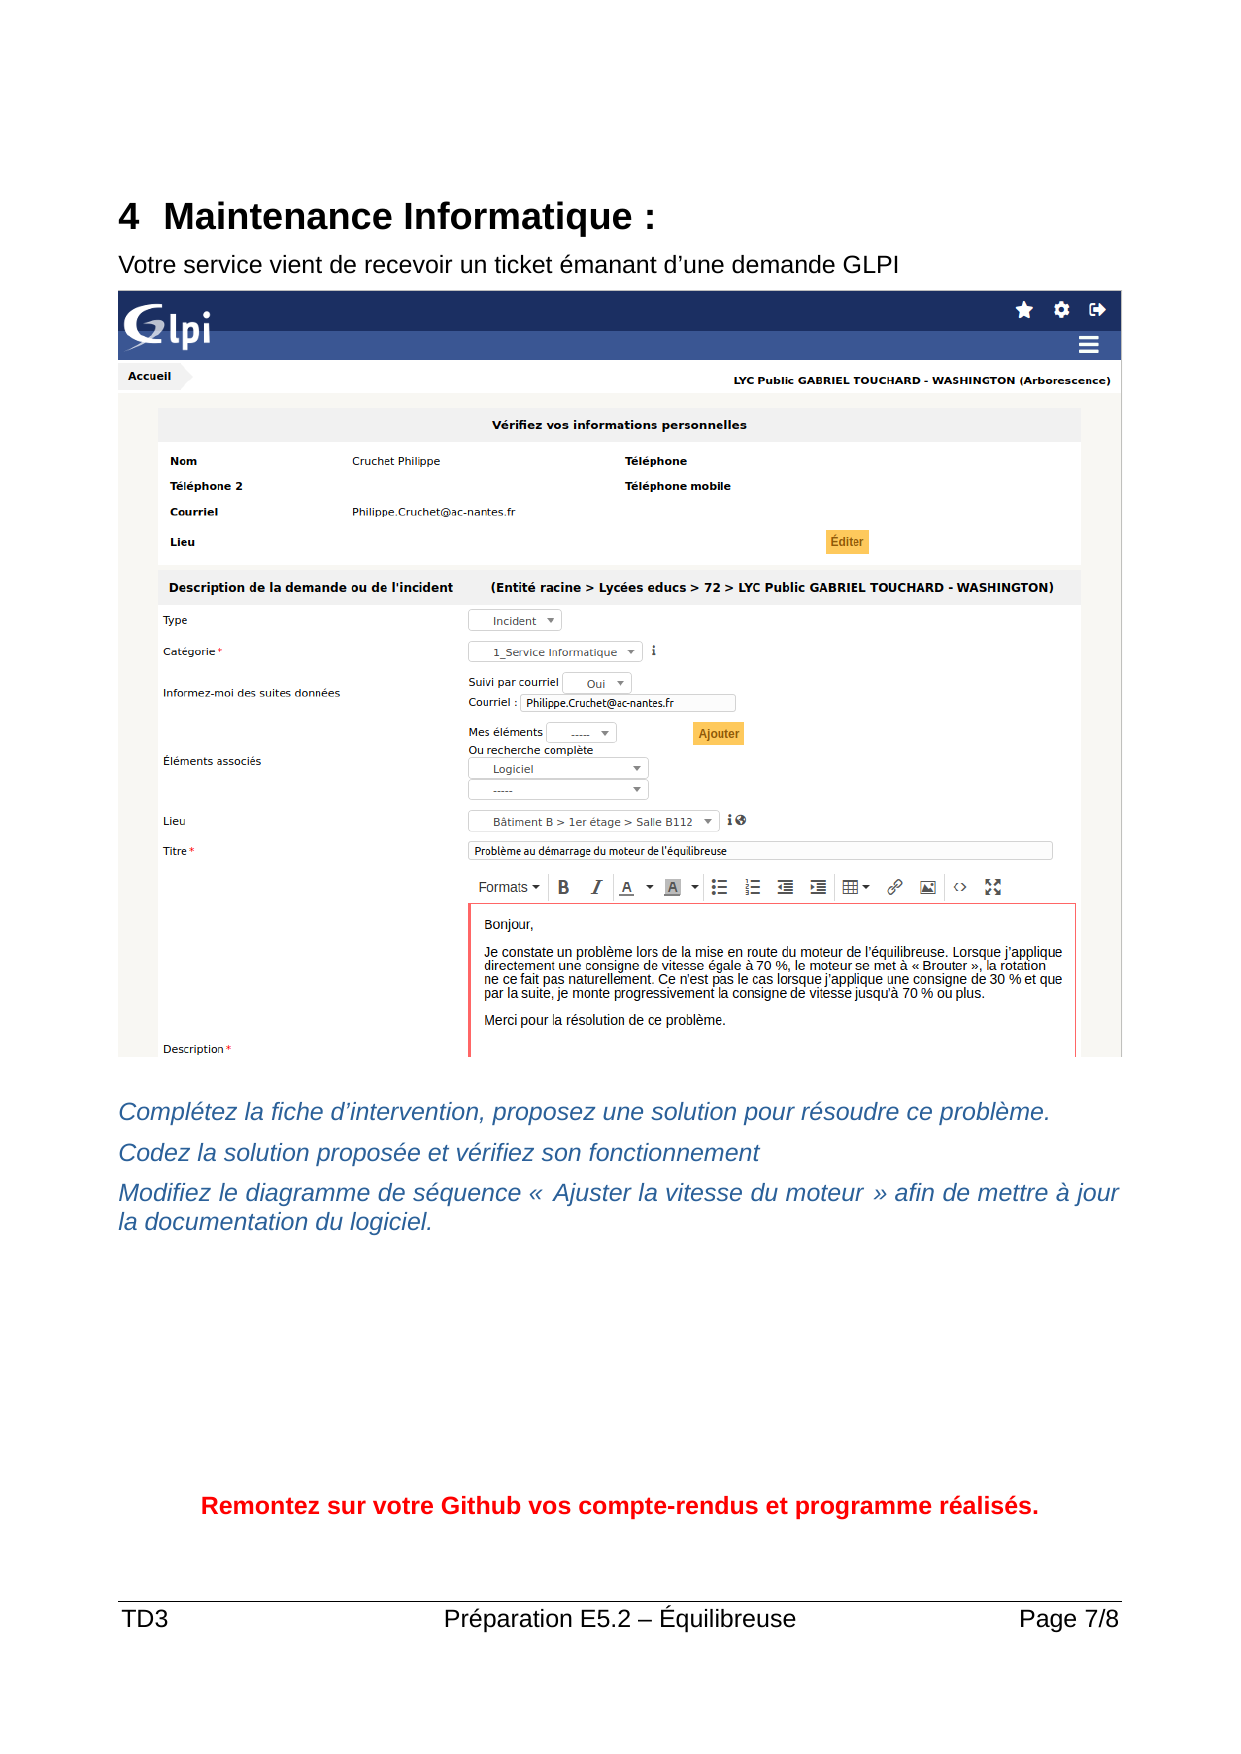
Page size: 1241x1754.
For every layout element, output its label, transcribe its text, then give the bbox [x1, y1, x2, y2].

text Modifiez le diagramme de séquence « Ajuster la vitesse du moteur » afin de mettre à jour la documentation du logiciel. [118, 1178, 1122, 1236]
text Remontez sur votre Github vos compte-rendus et programme réalisés. [118, 1491, 1122, 1519]
subtitle Maintenance Informatique : [118, 194, 1122, 238]
text Complétez la fiche d’intervention, proposez une solution pour résoudre ce problème. [118, 1097, 1122, 1126]
picture [118, 290, 1123, 1057]
text Codez la solution proposée et vérifiez son fonctionnement [118, 1138, 1122, 1167]
text Votre service vient de recevoir un ticket émanant d’une demande GLPI [118, 250, 1122, 279]
